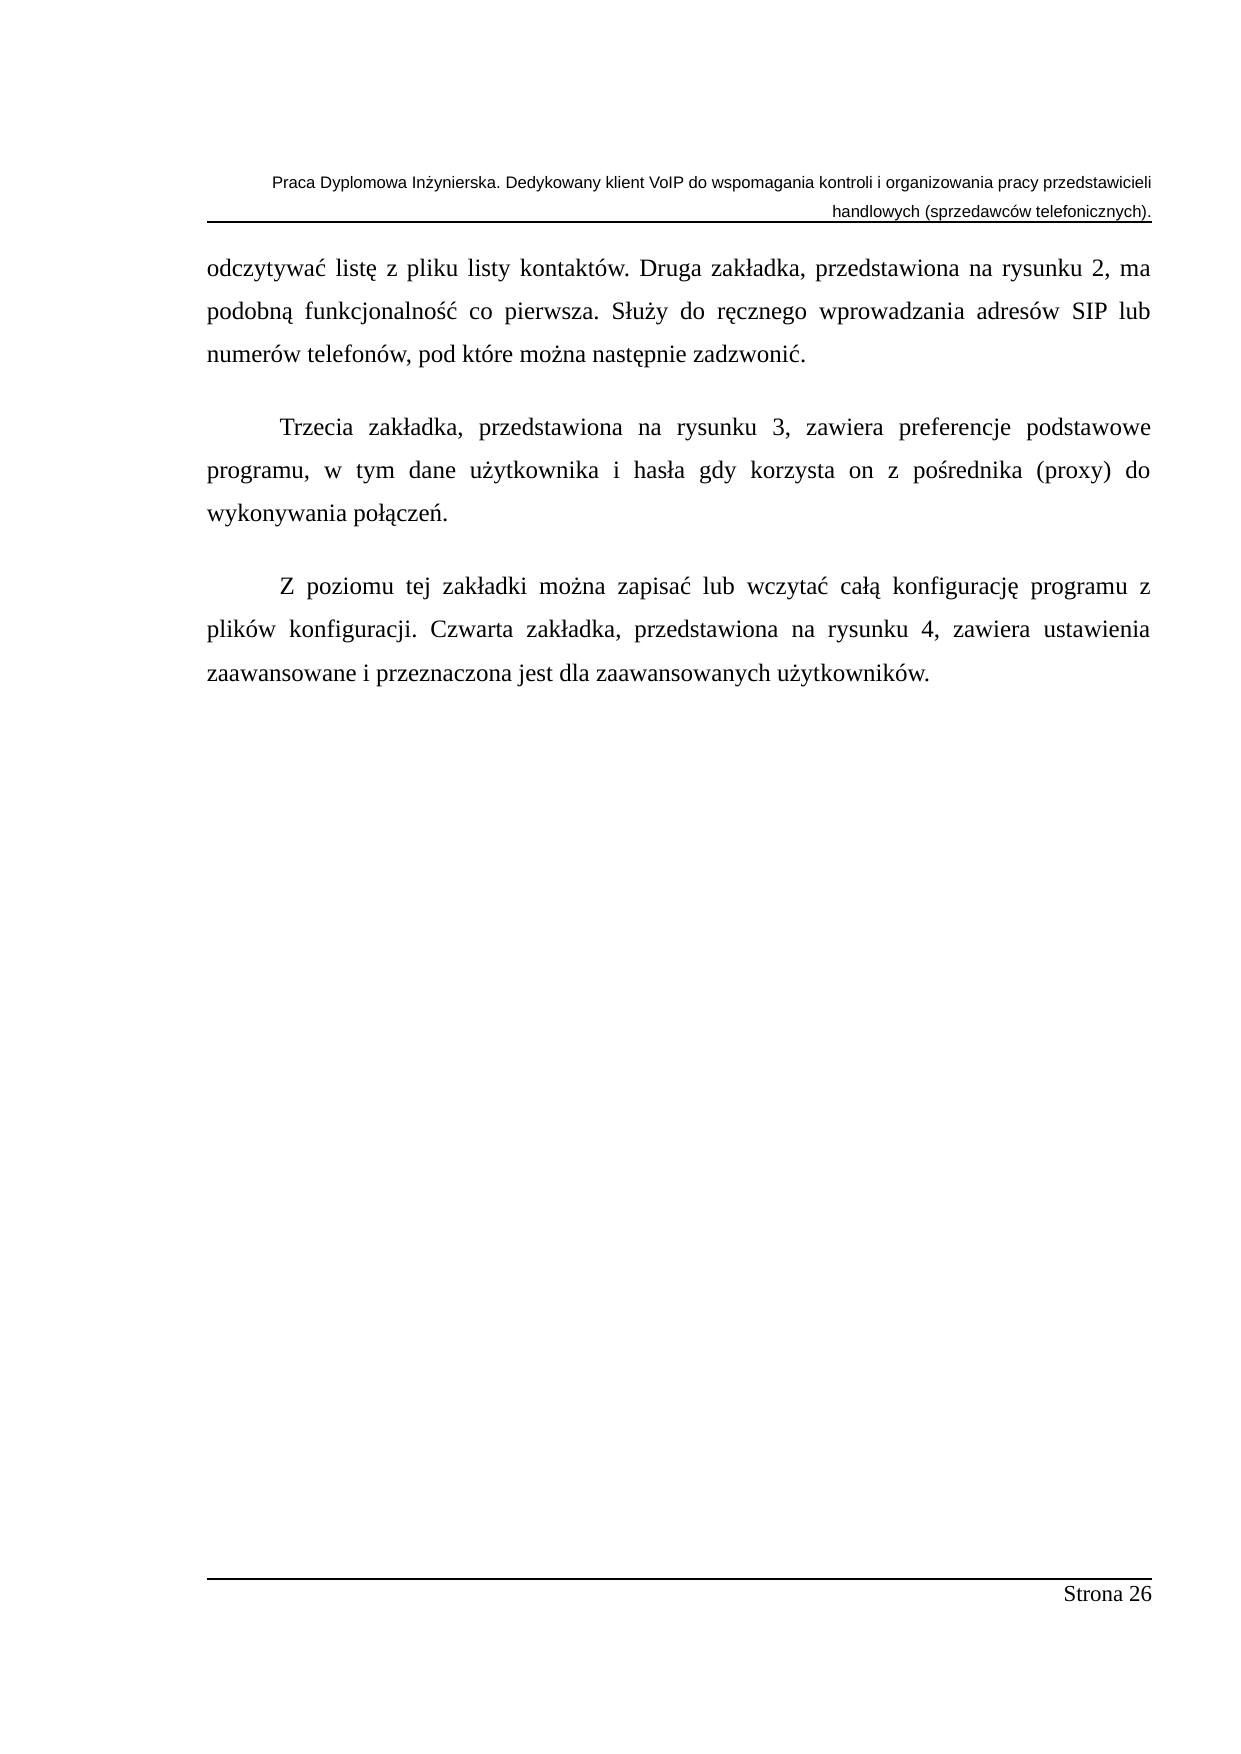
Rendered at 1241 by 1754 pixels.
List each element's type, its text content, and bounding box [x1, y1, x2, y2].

text odczytywać listę z pliku listy kontaktów. Druga zakładka, przedstawiona na rysunku 2, ma podobną funkcjonalność co pierwsza. Służy do ręcznego wprowadzania adresów SIP lub numerów telefonów, pod które można następnie zadzwonić. [207, 253, 1152, 368]
text Trzecia zakładka, przedstawiona na rysunku 3, zawiera preferencje podstawowe programu, w tym dane użytkownika i hasła gdy korzysta on z pośrednika (proxy) do wykonywania połączeń. [207, 412, 1152, 527]
text Z poziomu tej zakładki można zapisać lub wczytać całą konfigurację programu z plików konfiguracji. Czwarta zakładka, przedstawiona na rysunku 4, zawiera ustawienia zaawansowane i przeznaczona jest dla zaawansowanych użytkowników. [207, 571, 1152, 686]
